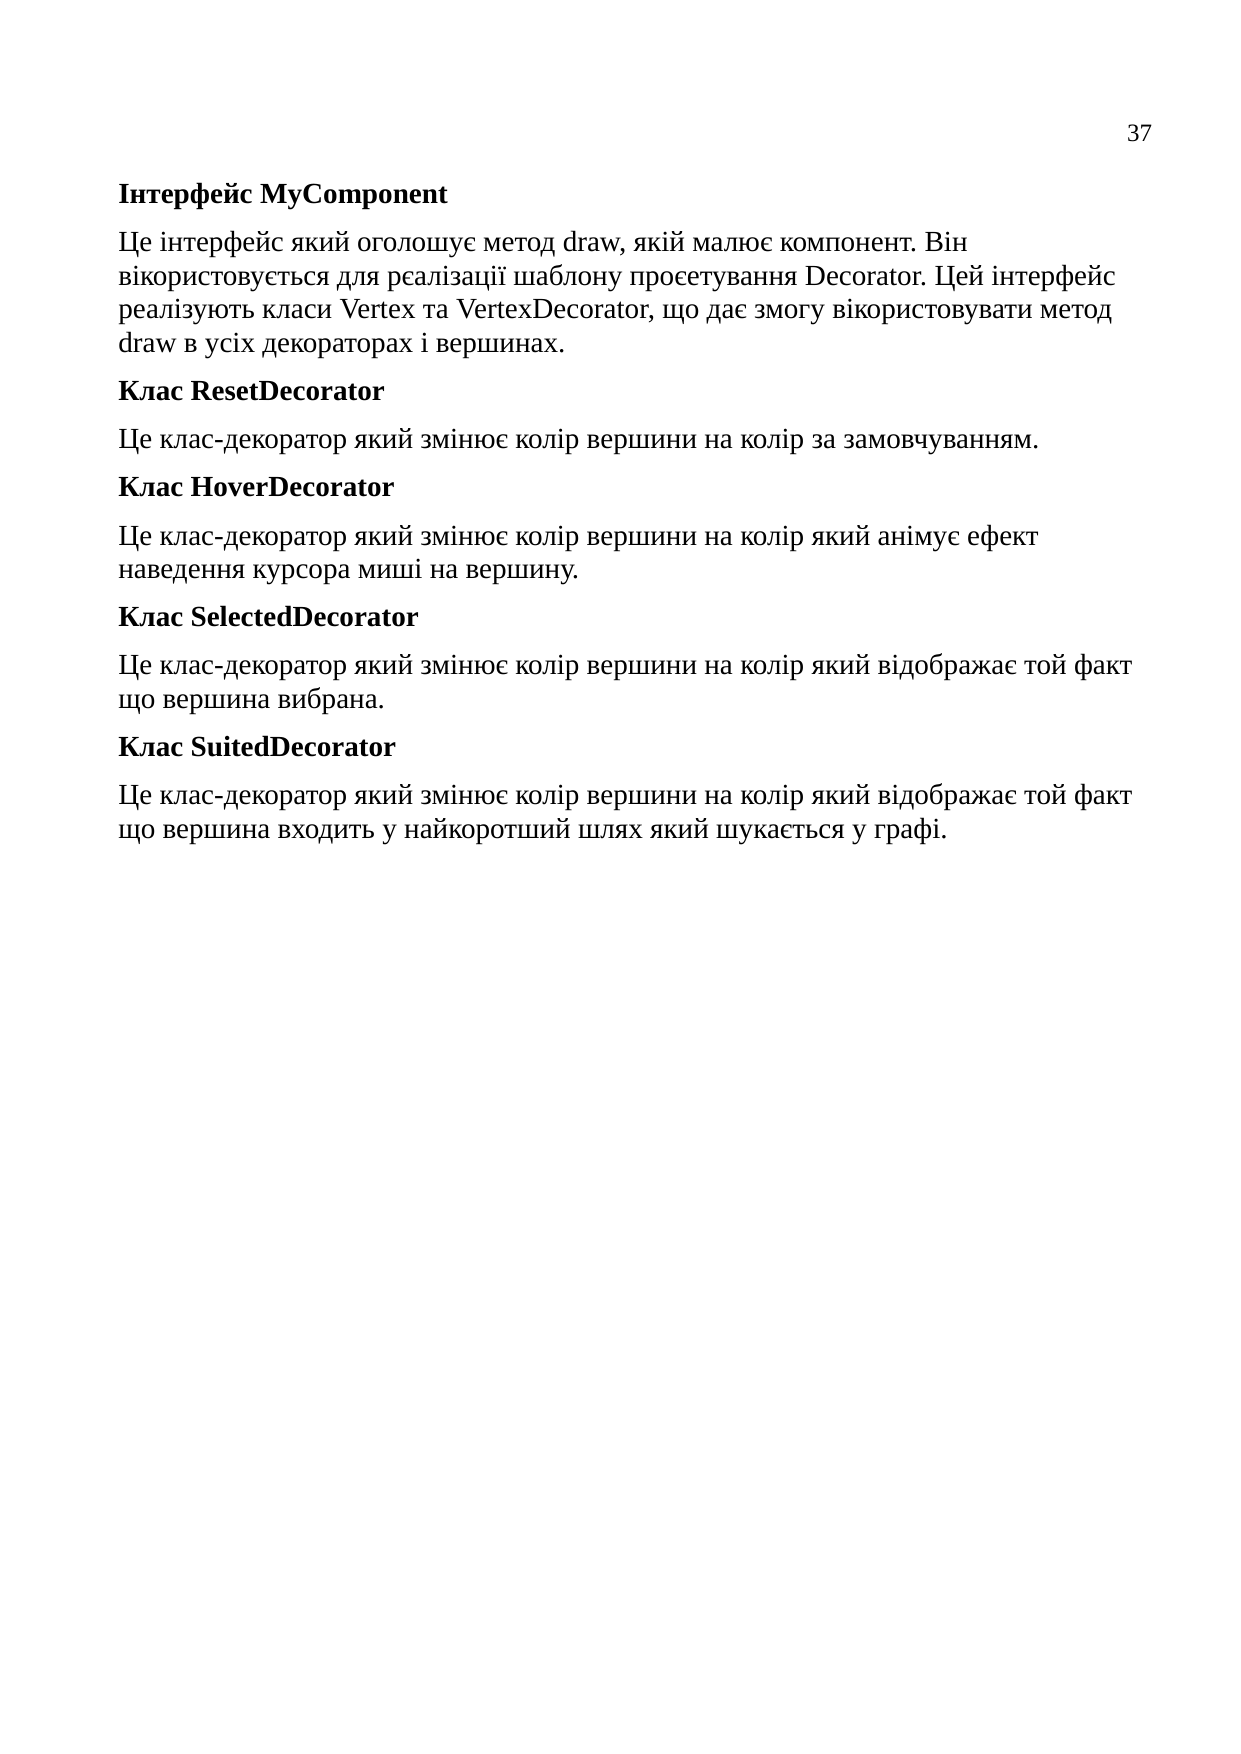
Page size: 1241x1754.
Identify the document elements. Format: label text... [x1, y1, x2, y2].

text Це клас-декоратор який змінює колір вершини на колір який анімує ефект наведення курсора миші на вершину. [118, 518, 1152, 585]
text Клас ResetDecorator [118, 373, 1152, 407]
text Клас SelectedDecorator [118, 599, 1152, 633]
text Клас HoverDecorator [118, 469, 1152, 503]
text Інтерфейс MyComponent [118, 176, 1152, 210]
text Це клас-декоратор який змінює колір вершини на колір який відображає той факт що вершина входить у найкоротший шлях який шукається у графі. [118, 777, 1152, 844]
text Клас SuitedDecorator [118, 729, 1152, 763]
text Це клас-декоратор який змінює колір вершини на колір який відображає той факт що вершина вибрана. [118, 647, 1152, 714]
text Це клас-декоратор який змінює колір вершини на колір за замовчуванням. [118, 421, 1152, 455]
text Це інтерфейс який оголошує метод draw, якій малює компонент. Він вікористовується для рєалізації шаблону проєетування Decorator. Цей інтерфейс реалізують класи Vertex та VertexDecorator, що дає змогу вікористовувати метод draw в усіх декораторах і вершинах. [118, 224, 1152, 359]
